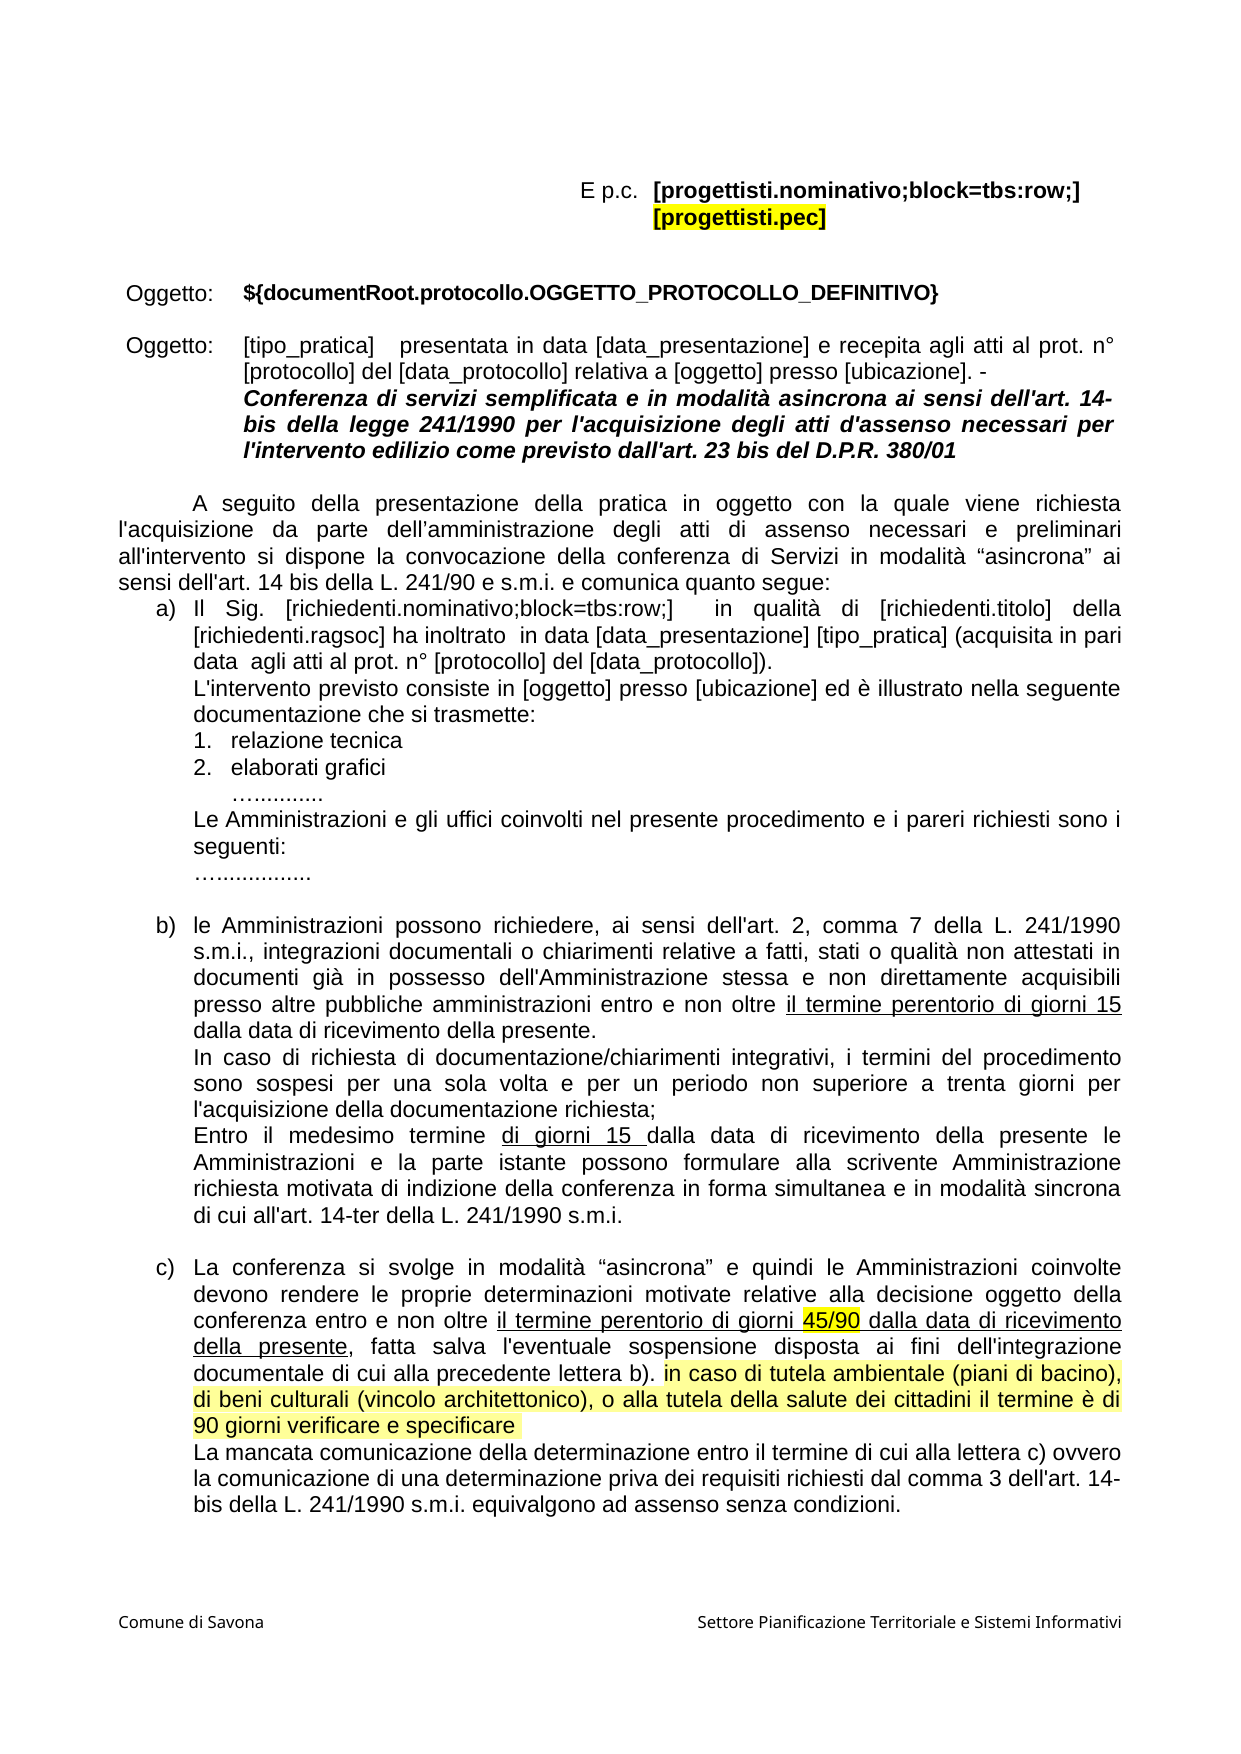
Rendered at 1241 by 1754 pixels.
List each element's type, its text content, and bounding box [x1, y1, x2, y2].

text A seguito della presentazione della pratica in oggetto con la quale viene richiesta l'acquisizione da parte dell’amministrazione degli atti di assenso necessari e preliminari all'intervento si dispone la convocazione della conferenza di Servizi in modalità “asincrona” ai sensi dell'art. 14 bis della L. 241/90 e s.m.i. e comunica quanto segue: [118, 490, 1122, 595]
list relazione tecnica [193, 727, 1122, 753]
table_header ${documentRoot.protocollo.OGGETTO_PROTOCOLLO_DEFINITIVO} [236, 280, 1123, 307]
list Le Amministrazioni e gli uffici coinvolti nel presente procedimento e i pareri richiesti sono i seguenti: [156, 806, 1122, 859]
table_cell E p.c. [451, 177, 646, 230]
table_header [tipo_pratica] presentata in data [data_presentazione] e recepita agli atti al prot. n° [protocollo] del [data_protocollo] relativa a [oggetto] presso [ubicazione]. - Conferenza di servizi semplificata e in modalità asincrona ai sensi dell'art. 14-bis della legge 241/1990 per l'acquisizione degli atti d'assenso necessari per l'intervento edilizio come previsto dall'art. 23 bis del D.P.R. 380/01 [236, 332, 1123, 464]
table_header Oggetto: [118, 280, 236, 307]
list La mancata comunicazione della determinazione entro il termine di cui alla lettera c) ovvero la comunicazione di una determinazione priva dei requisiti richiesti dal comma 3 dell'art. 14-bis della L. 241/1990 s.m.i. equivalgono ad assenso senza condizioni. [156, 1439, 1122, 1518]
list Il Sig. [richiedenti.nominativo;block=tbs:row;] in qualità di [richiedenti.titolo] della [richiedenti.ragsoc] ha inoltrato in data [data_presentazione] [tipo_pratica] (acquisita in pari data agli atti al prot. n° [protocollo] del [data_protocollo]). [156, 595, 1122, 674]
table_cell [progettisti.nominativo;block=tbs:row;] [progettisti.pec] [646, 177, 1119, 230]
list elaborati grafici [193, 753, 1122, 780]
list In caso di richiesta di documentazione/chiarimenti integrativi, i termini del procedimento sono sospesi per una sola volta e per un periodo non superiore a trenta giorni per l'acquisizione della documentazione richiesta; [156, 1043, 1122, 1122]
table_header Oggetto: [118, 332, 236, 464]
table_cell [118, 177, 451, 230]
list Entro il medesimo termine di giorni 15 dalla data di ricevimento della presente le Amministrazioni e la parte istante possono formulare alla scrivente Amministrazione richiesta motivata di indizione della conferenza in forma simultanea e in modalità sincrona di cui all'art. 14-ter della L. 241/1990 s.m.i. [156, 1122, 1122, 1228]
list La conferenza si svolge in modalità “asincrona” e quindi le Amministrazioni coinvolte devono rendere le proprie determinazioni motivate relative alla decisione oggetto della conferenza entro e non oltre il termine perentorio di giorni 45/90 dalla data di ricevimento della presente, fatta salva l'eventuale sospensione disposta ai fini dell'integrazione documentale di cui alla precedente lettera b). in caso di tutela ambientale (piani di bacino), di beni culturali (vincolo architettonico), o alla tutela della salute dei cittadini il termine è di 90 giorni verificare e specificare [156, 1254, 1122, 1439]
list …............... [156, 859, 1122, 885]
list L'intervento previsto consiste in [oggetto] presso [ubicazione] ed è illustrato nella seguente documentazione che si trasmette: [156, 674, 1122, 727]
list …........... [193, 780, 1122, 806]
list le Amministrazioni possono richiedere, ai sensi dell'art. 2, comma 7 della L. 241/1990 s.m.i., integrazioni documentali o chiarimenti relative a fatti, stati o qualità non attestati in documenti già in possesso dell'Amministrazione stessa e non direttamente acquisibili presso altre pubbliche amministrazioni entro e non oltre il termine perentorio di giorni 15 dalla data di ricevimento della presente. [156, 912, 1122, 1043]
